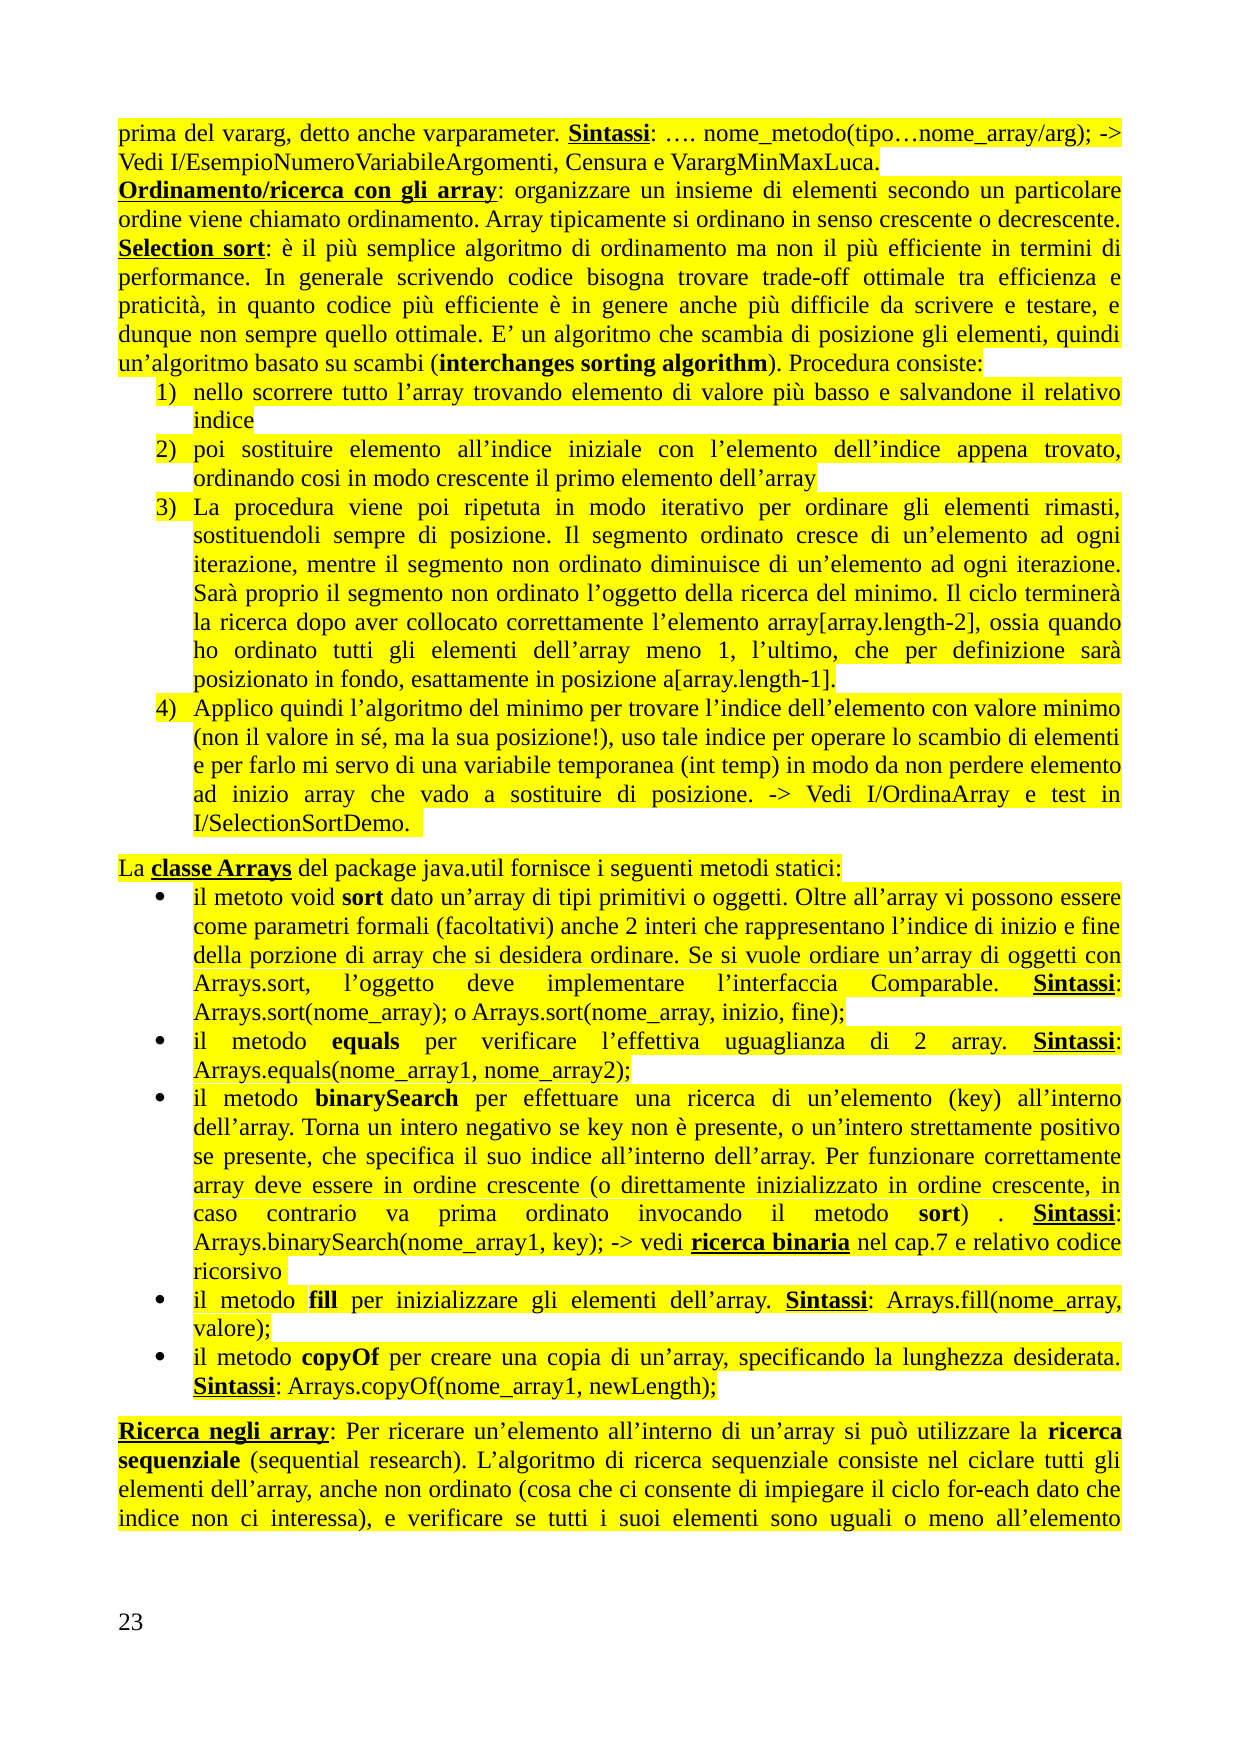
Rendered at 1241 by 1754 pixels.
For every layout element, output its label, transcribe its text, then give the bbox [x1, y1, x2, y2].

list Applico quindi l’algoritmo del minimo per trovare l’indice dell’elemento con valore minimo (non il valore in sé, ma la sua posizione!), uso tale indice per operare lo scambio di elementi e per farlo mi servo di una variabile temporanea (int temp) in modo da non perdere elemento ad inizio array che vado a sostituire di posizione. -> Vedi I/OrdinaArray e test in I/SelectionSortDemo. [156, 693, 1122, 837]
list La procedura viene poi ripetuta in modo iterativo per ordinare gli elementi rimasti, sostituendoli sempre di posizione. Il segmento ordinato cresce di un’elemento ad ogni iterazione, mentre il segmento non ordinato diminuisce di un’elemento ad ogni iterazione. Sarà proprio il segmento non ordinato l’oggetto della ricerca del minimo. Il ciclo terminerà la ricerca dopo aver collocato correttamente l’elemento array[array.length-2], ossia quando ho ordinato tutti gli elementi dell’array meno 1, l’ultimo, che per definizione sarà posizionato in fondo, esattamente in posizione a[array.length-1]. [156, 492, 1122, 693]
text Ordinamento/ricerca con gli array: organizzare un insieme di elementi secondo un particolare ordine viene chiamato ordinamento. Array tipicamente si ordinano in senso crescente o decrescente. Selection sort: è il più semplice algoritmo di ordinamento ma non il più efficiente in termini di performance. In generale scrivendo codice bisogna trovare trade-off ottimale tra efficienza e praticità, in quanto codice più efficiente è in genere anche più difficile da scrivere e testare, e dunque non sempre quello ottimale. E’ un algoritmo che scambia di posizione gli elementi, quindi un’algoritmo basato su scambi (interchanges sorting algorithm). Procedura consiste: [118, 176, 1122, 377]
text prima del vararg, detto anche varparameter. Sintassi: …. nome_metodo(tipo…nome_array/arg); -> Vedi I/EsempioNumeroVariabileArgomenti, Censura e VarargMinMaxLuca. [118, 118, 1122, 176]
list poi sostituire elemento all’indice iniziale con l’elemento dell’indice appena trovato, ordinando cosi in modo crescente il primo elemento dell’array [156, 434, 1122, 492]
text Ricerca negli array: Per ricerare un’elemento all’interno di un’array si può utilizzare la ricerca sequenziale (sequential research). L’algoritmo di ricerca sequenziale consiste nel ciclare tutti gli elementi dell’array, anche non ordinato (cosa che ci consente di impiegare il ciclo for-each dato che indice non ci interessa), e verificare se tutti i suoi elementi sono uguali o meno all’elemento [118, 1416, 1122, 1531]
list il metoto void sort dato un’array di tipi primitivi o oggetti. Oltre all’array vi possono essere come parametri formali (facoltativi) anche 2 interi che rappresentano l’indice di inizio e fine della porzione di array che si desidera ordinare. Se si vuole ordiare un’array di oggetti con Arrays.sort, l’oggetto deve implementare l’interfaccia Comparable. Sintassi: Arrays.sort(nome_array); o Arrays.sort(nome_array, inizio, fine); [156, 882, 1122, 1026]
list nello scorrere tutto l’array trovando elemento di valore più basso e salvandone il relativo indice [156, 377, 1122, 434]
text La classe Arrays del package java.util fornisce i seguenti metodi statici: [118, 853, 1122, 882]
list il metodo copyOf per creare una copia di un’array, specificando la lunghezza desiderata. Sintassi: Arrays.copyOf(nome_array1, newLength); [156, 1342, 1122, 1400]
list il metodo binarySearch per effettuare una ricerca di un’elemento (key) all’interno dell’array. Torna un intero negativo se key non è presente, o un’intero strettamente positivo se presente, che specifica il suo indice all’interno dell’array. Per funzionare correttamente array deve essere in ordine crescente (o direttamente inizializzato in ordine crescente, in caso contrario va prima ordinato invocando il metodo sort) . Sintassi: Arrays.binarySearch(nome_array1, key); -> vedi ricerca binaria nel cap.7 e relativo codice ricorsivo [156, 1083, 1122, 1285]
list il metodo equals per verificare l’effettiva uguaglianza di 2 array. Sintassi: Arrays.equals(nome_array1, nome_array2); [156, 1026, 1122, 1083]
list il metodo fill per inizializzare gli elementi dell’array. Sintassi: Arrays.fill(nome_array, valore); [156, 1285, 1122, 1342]
